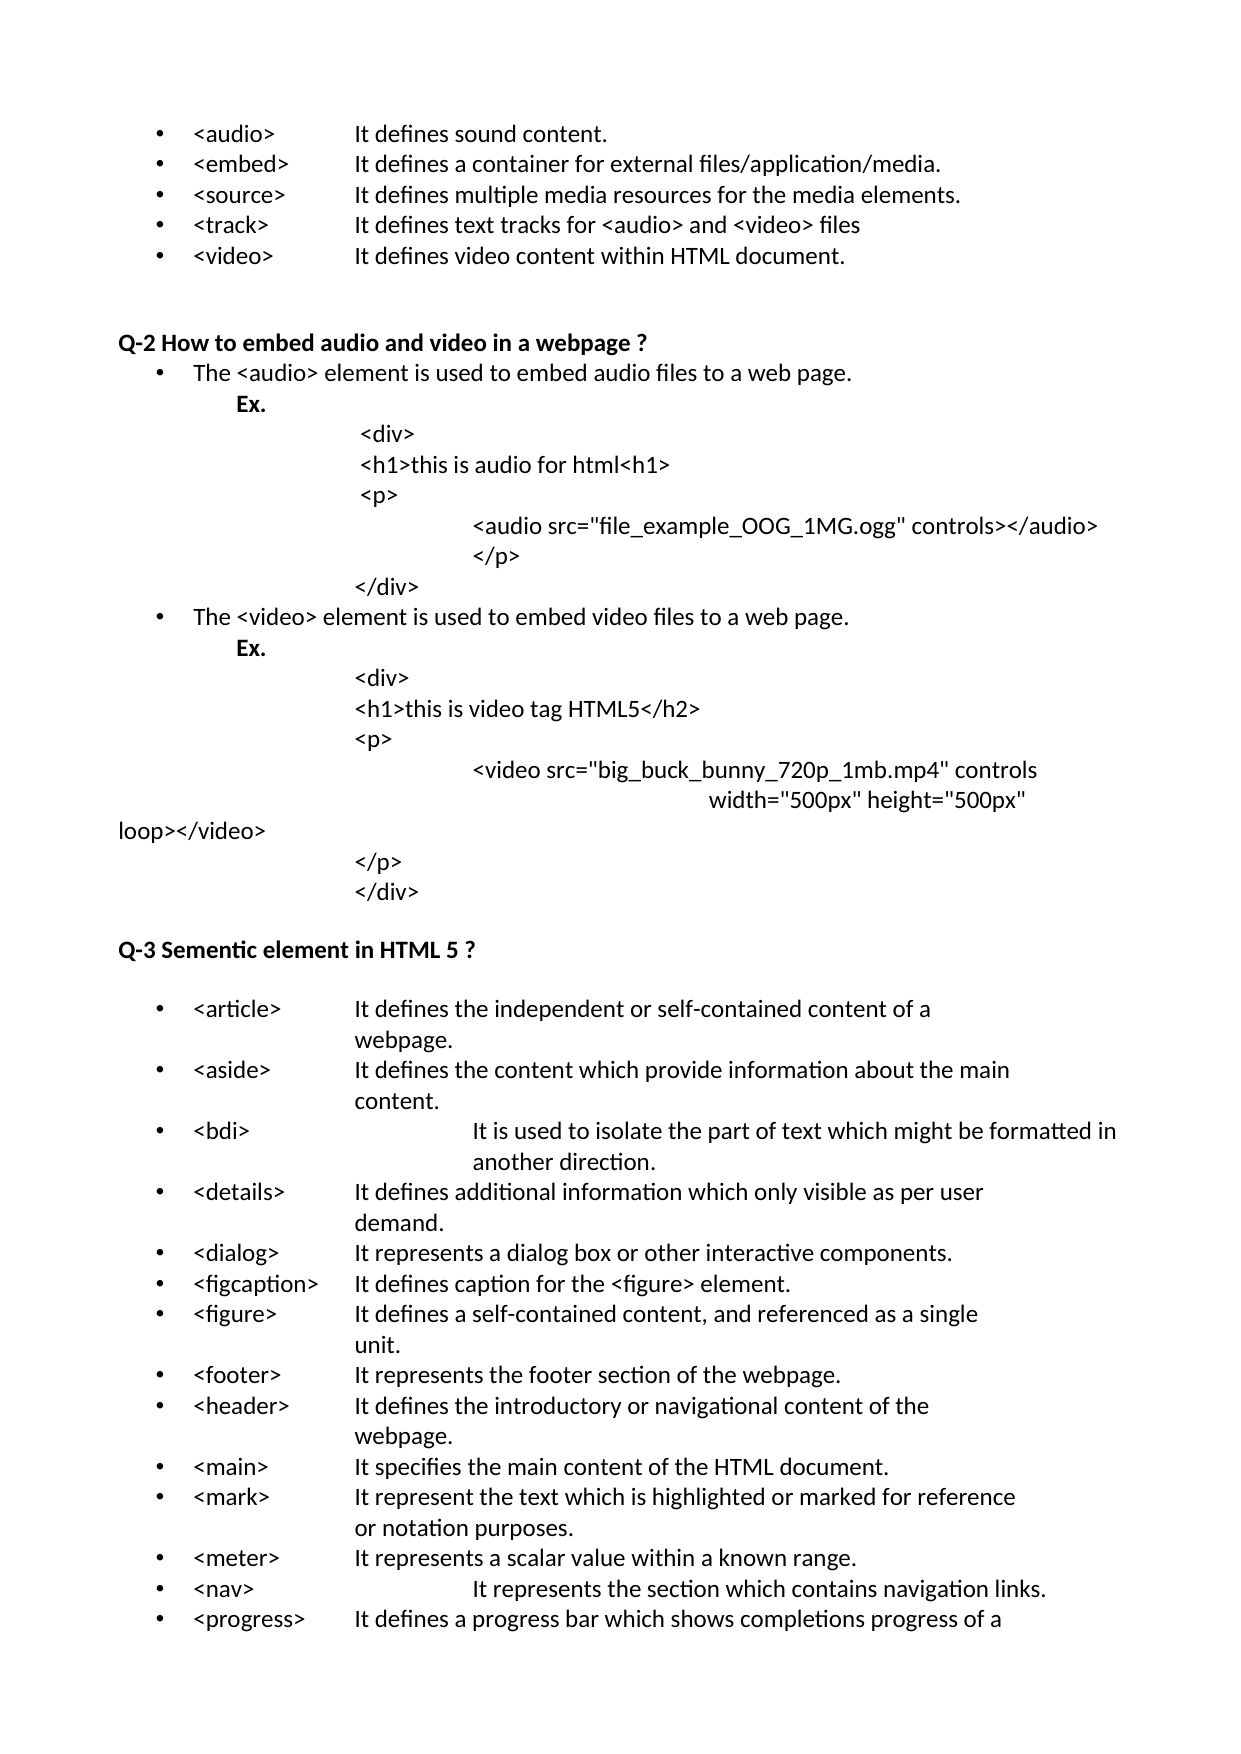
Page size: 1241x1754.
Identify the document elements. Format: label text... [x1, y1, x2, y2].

text Ex. [118, 632, 1122, 662]
text Q-3 Sementic element in HTML 5 ? [118, 935, 1122, 965]
list The <video> element is used to embed video files to a web page. [156, 601, 1122, 632]
list <embed> It defines a container for external files/application/media. [156, 149, 1122, 179]
list <figcaption> It defines caption for the <figure> element. [156, 1268, 1122, 1298]
text </p> [118, 846, 1122, 876]
list <article> It defines the independent or self-contained content of a webpage. [156, 993, 1122, 1054]
list <footer> It represents the footer section of the webpage. [156, 1359, 1122, 1390]
list <main> It specifies the main content of the HTML document. [156, 1451, 1122, 1482]
list <video> It defines video content within HTML document. [156, 240, 1122, 271]
text <audio src="file_example_OOG_1MG.ogg" controls></audio> </p> [118, 510, 1122, 571]
list <details> It defines additional information which only visible as per user demand. [156, 1176, 1122, 1237]
list <aside> It defines the content which provide information about the main content. [156, 1054, 1122, 1115]
list <audio> It defines sound content. [156, 118, 1122, 149]
list <progress> It defines a progress bar which shows completions progress of a [156, 1604, 1122, 1634]
list The <audio> element is used to embed audio files to a web page. [156, 357, 1122, 388]
list <bdi> It is used to isolate the part of text which might be formatted in another direction. [156, 1115, 1122, 1176]
text <p> [118, 723, 1122, 754]
text Q-2 How to embed audio and video in a webpage ? [118, 327, 1122, 357]
text </div> [118, 571, 1122, 601]
list <source> It defines multiple media resources for the media elements. [156, 179, 1122, 210]
list <nav> It represents the section which contains navigation links. [156, 1573, 1122, 1604]
text <div> [118, 418, 1122, 449]
text <p> [118, 479, 1122, 510]
list <meter> It represents a scalar value within a known range. [156, 1543, 1122, 1573]
text <div> [118, 662, 1122, 693]
text <h1>this is audio for html<h1> [118, 449, 1122, 479]
list <dialog> It represents a dialog box or other interactive components. [156, 1237, 1122, 1268]
text <video src="big_buck_bunny_720p_1mb.mp4" controls width="500px" height="500px" loop></video> [118, 754, 1122, 846]
list <mark> It represent the text which is highlighted or marked for reference or notation purposes. [156, 1482, 1122, 1543]
text <h1>this is video tag HTML5</h2> [118, 693, 1122, 723]
list <header> It defines the introductory or navigational content of the webpage. [156, 1390, 1122, 1451]
text </div> [118, 876, 1122, 907]
list <figure> It defines a self-contained content, and referenced as a single unit. [156, 1298, 1122, 1359]
text Ex. [118, 388, 1122, 418]
list <track> It defines text tracks for <audio> and <video> files [156, 210, 1122, 240]
